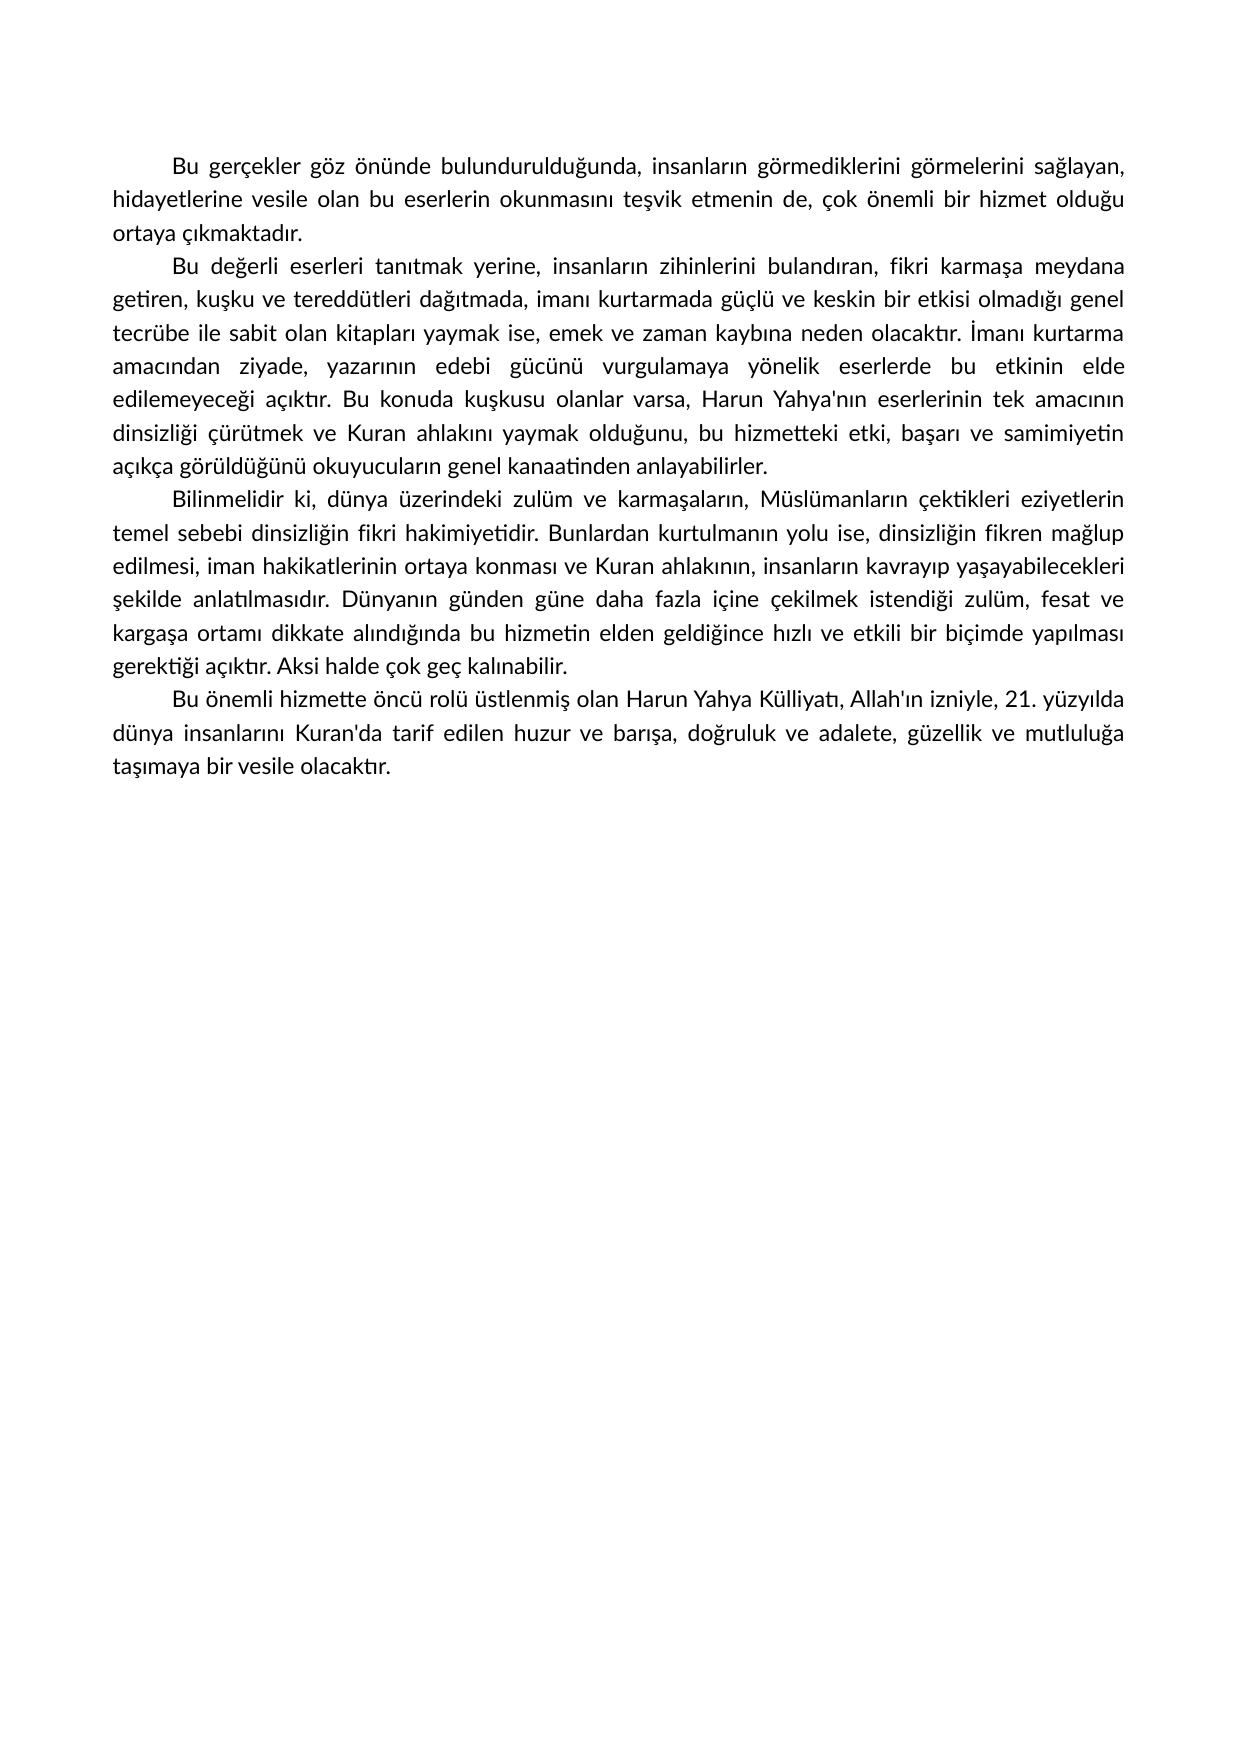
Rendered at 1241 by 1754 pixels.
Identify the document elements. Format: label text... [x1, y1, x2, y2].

text Bu önemli hizmette öncü rolü üstlenmiş olan Harun Yahya Külliyatı, Allah'ın izniyle, 21. yüzyılda dünya insanlarını Kuran'da tarif edilen huzur ve barışa, doğruluk ve adalete, güzellik ve mutluluğa taşımaya bir vesile olacaktır. [112, 681, 1126, 781]
text Bu gerçekler göz önünde bulundurulduğunda, insanların görmediklerini görmelerini sağlayan, hidayetlerine vesile olan bu eserlerin okunmasını teşvik etmenin de, çok önemli bir hizmet olduğu ortaya çıkmaktadır. [112, 148, 1126, 248]
text Bilinmelidir ki, dünya üzerindeki zulüm ve karmaşaların, Müslümanların çektikleri eziyetlerin temel sebebi dinsizliğin fikri hakimiyetidir. Bunlardan kurtulmanın yolu ise, dinsizliğin fikren mağlup edilmesi, iman hakikatlerinin ortaya konması ve Kuran ahlakının, insanların kavrayıp yaşayabilecekleri şekilde anlatılmasıdır. Dünyanın günden güne daha fazla içine çekilmek istendiği zulüm, fesat ve kargaşa ortamı dikkate alındığında bu hizmetin elden geldiğince hızlı ve etkili bir biçimde yapılması gerektiği açıktır. Aksi halde çok geç kalınabilir. [112, 481, 1126, 681]
text Bu değerli eserleri tanıtmak yerine, insanların zihinlerini bulandıran, fikri karmaşa meydana getiren, kuşku ve tereddütleri dağıtmada, imanı kurtarmada güçlü ve keskin bir etkisi olmadığı genel tecrübe ile sabit olan kitapları yaymak ise, emek ve zaman kaybına neden olacaktır. İmanı kurtarma amacından ziyade, yazarının edebi gücünü vurgulamaya yönelik eserlerde bu etkinin elde edilemeyeceği açıktır. Bu konuda kuşkusu olanlar varsa, Harun Yahya'nın eserlerinin tek amacının dinsizliği çürütmek ve Kuran ahlakını yaymak olduğunu, bu hizmetteki etki, başarı ve samimiyetin açıkça görüldüğünü okuyucuların genel kanaatinden anlayabilirler. [112, 248, 1126, 481]
